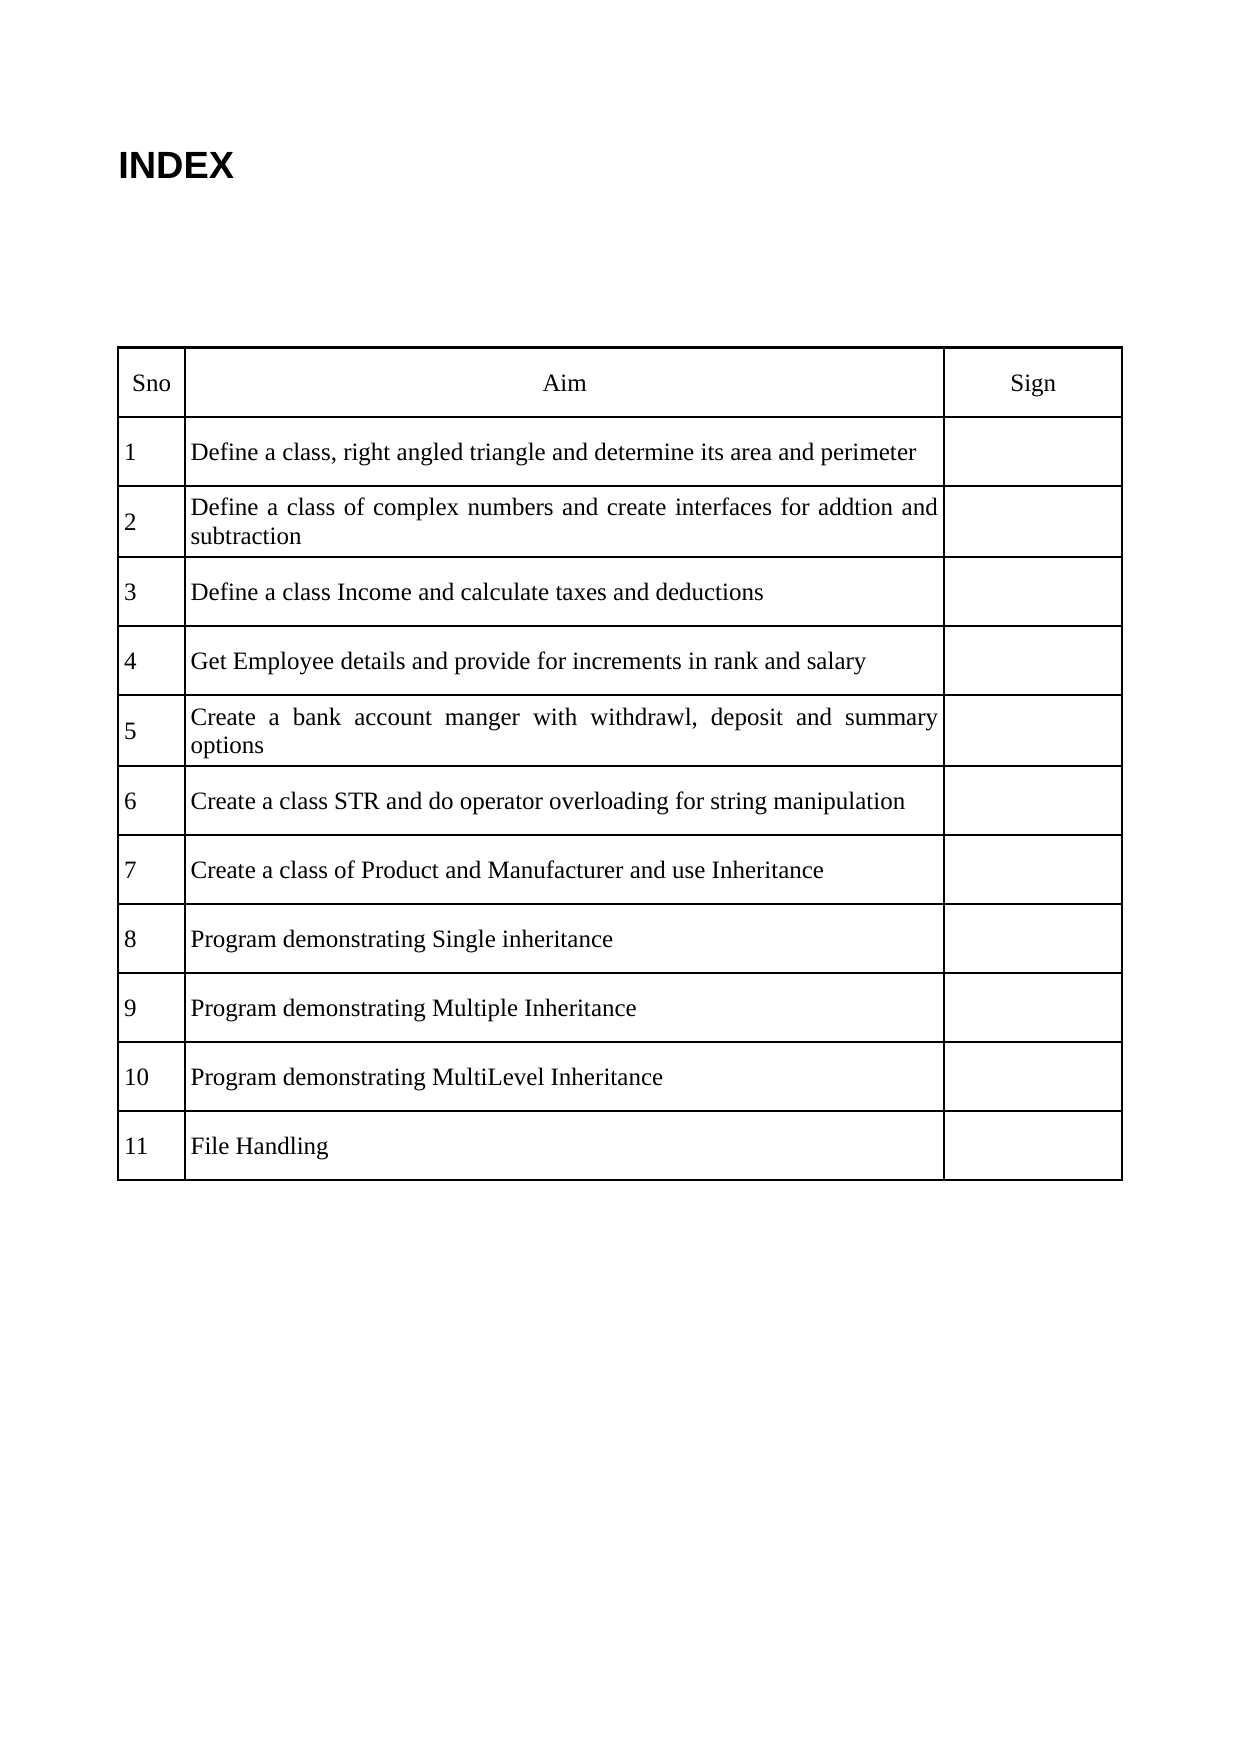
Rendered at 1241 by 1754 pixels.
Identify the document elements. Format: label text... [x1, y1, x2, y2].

table_cell [945, 1112, 1121, 1179]
table_cell 2 [119, 487, 184, 556]
table_cell [945, 905, 1121, 972]
table_cell Program demonstrating MultiLevel Inheritance [186, 1043, 943, 1110]
table_cell [945, 418, 1121, 484]
table_cell Create a class of Product and Manufacturer and use Inheritance [186, 836, 943, 903]
table_header Sno [119, 349, 184, 416]
table_cell [945, 558, 1121, 625]
table_cell [945, 487, 1121, 556]
table_cell Create a bank account manger with withdrawl, deposit and summary options [186, 696, 943, 765]
table_header Sign [945, 349, 1121, 416]
table_cell [945, 974, 1121, 1041]
table_cell [945, 1043, 1121, 1110]
table_header Aim [186, 349, 943, 416]
table_cell 1 [119, 418, 184, 484]
subtitle INDEX [118, 143, 1122, 187]
table_cell Get Employee details and provide for increments in rank and salary [186, 627, 943, 694]
table_cell [945, 696, 1121, 765]
table_cell 5 [119, 696, 184, 765]
table_cell Create a class STR and do operator overloading for string manipulation [186, 767, 943, 834]
table_cell Define a class, right angled triangle and determine its area and perimeter [186, 418, 943, 484]
table_cell 11 [119, 1112, 184, 1179]
table_cell File Handling [186, 1112, 943, 1179]
table_cell 7 [119, 836, 184, 903]
table_cell 10 [119, 1043, 184, 1110]
table_cell [945, 767, 1121, 834]
table_cell 9 [119, 974, 184, 1041]
table_cell Define a class of complex numbers and create interfaces for addtion and subtraction [186, 487, 943, 556]
table_cell Program demonstrating Single inheritance [186, 905, 943, 972]
table_cell [945, 836, 1121, 903]
table_cell [945, 627, 1121, 694]
table_cell 6 [119, 767, 184, 834]
table_cell 4 [119, 627, 184, 694]
table_cell 8 [119, 905, 184, 972]
table_cell Define a class Income and calculate taxes and deductions [186, 558, 943, 625]
table_cell Program demonstrating Multiple Inheritance [186, 974, 943, 1041]
table_cell 3 [119, 558, 184, 625]
